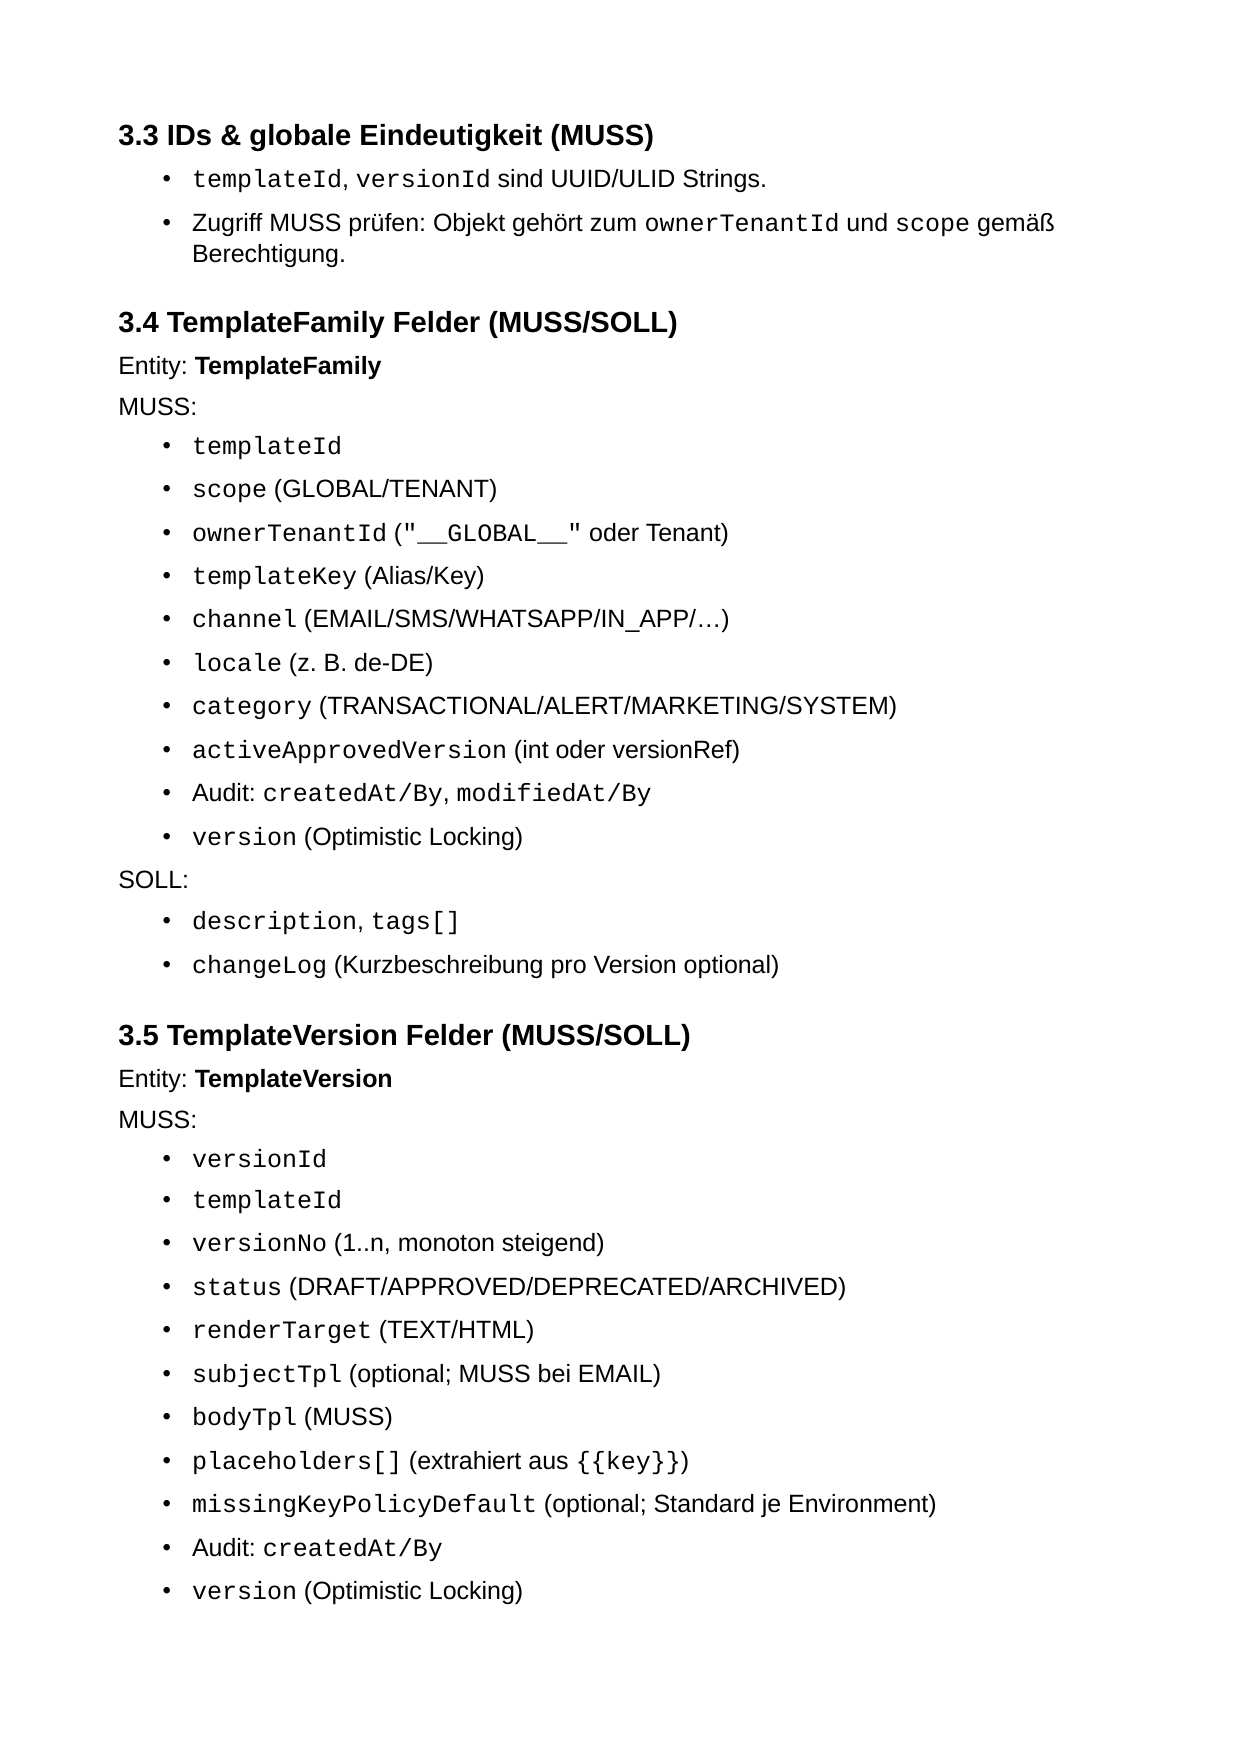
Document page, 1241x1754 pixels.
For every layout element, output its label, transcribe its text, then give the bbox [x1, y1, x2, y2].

list Audit: createdAt/By [162, 1532, 1122, 1563]
list bodyTpl (MUSS) [162, 1402, 1122, 1433]
list versionId [162, 1147, 1122, 1175]
list changeLog (Kurzbeschreibung pro Version optional) [162, 950, 1122, 981]
list scope (GLOBAL/TENANT) [162, 474, 1122, 505]
list ownerTenantId ("__GLOBAL__" oder Tenant) [162, 518, 1122, 548]
subtitle 3.5 TemplateVersion Felder (MUSS/SOLL) [118, 1018, 1122, 1052]
list templateId, versionId sind UUID/ULID Strings. [162, 164, 1122, 195]
list renderTarget (TEXT/HTML) [162, 1315, 1122, 1346]
text Entity: TemplateVersion [118, 1064, 1122, 1093]
list version (Optimistic Locking) [162, 822, 1122, 853]
list version (Optimistic Locking) [162, 1576, 1122, 1607]
list versionNo (1..n, monoton steigend) [162, 1228, 1122, 1259]
list missingKeyPolicyDefault (optional; Standard je Environment) [162, 1489, 1122, 1520]
list locale (z. B. de-DE) [162, 648, 1122, 679]
list templateId [162, 1188, 1122, 1216]
text MUSS: [118, 392, 1122, 421]
text Entity: TemplateFamily [118, 351, 1122, 379]
subtitle 3.3 IDs & globale Eindeutigkeit (MUSS) [118, 118, 1122, 152]
list category (TRANSACTIONAL/ALERT/MARKETING/SYSTEM) [162, 691, 1122, 722]
list Audit: createdAt/By, modifiedAt/By [162, 778, 1122, 809]
list status (DRAFT/APPROVED/DEPRECATED/ARCHIVED) [162, 1272, 1122, 1303]
subtitle 3.4 TemplateFamily Felder (MUSS/SOLL) [118, 305, 1122, 338]
list subjectTpl (optional; MUSS bei EMAIL) [162, 1359, 1122, 1390]
text SOLL: [118, 865, 1122, 894]
list templateKey (Alias/Key) [162, 561, 1122, 592]
list templateId [162, 433, 1122, 462]
text MUSS: [118, 1106, 1122, 1134]
list placeholders[] (extrahiert aus {{key}}) [162, 1446, 1122, 1477]
list activeApprovedVersion (int oder versionRef) [162, 735, 1122, 766]
list description, tags[] [162, 906, 1122, 937]
list channel (EMAIL/SMS/WHATSAPP/IN_APP/…) [162, 604, 1122, 635]
list Zugriff MUSS prüfen: Objekt gehört zum ownerTenantId und scope gemäß Berechtigung. [162, 208, 1122, 267]
